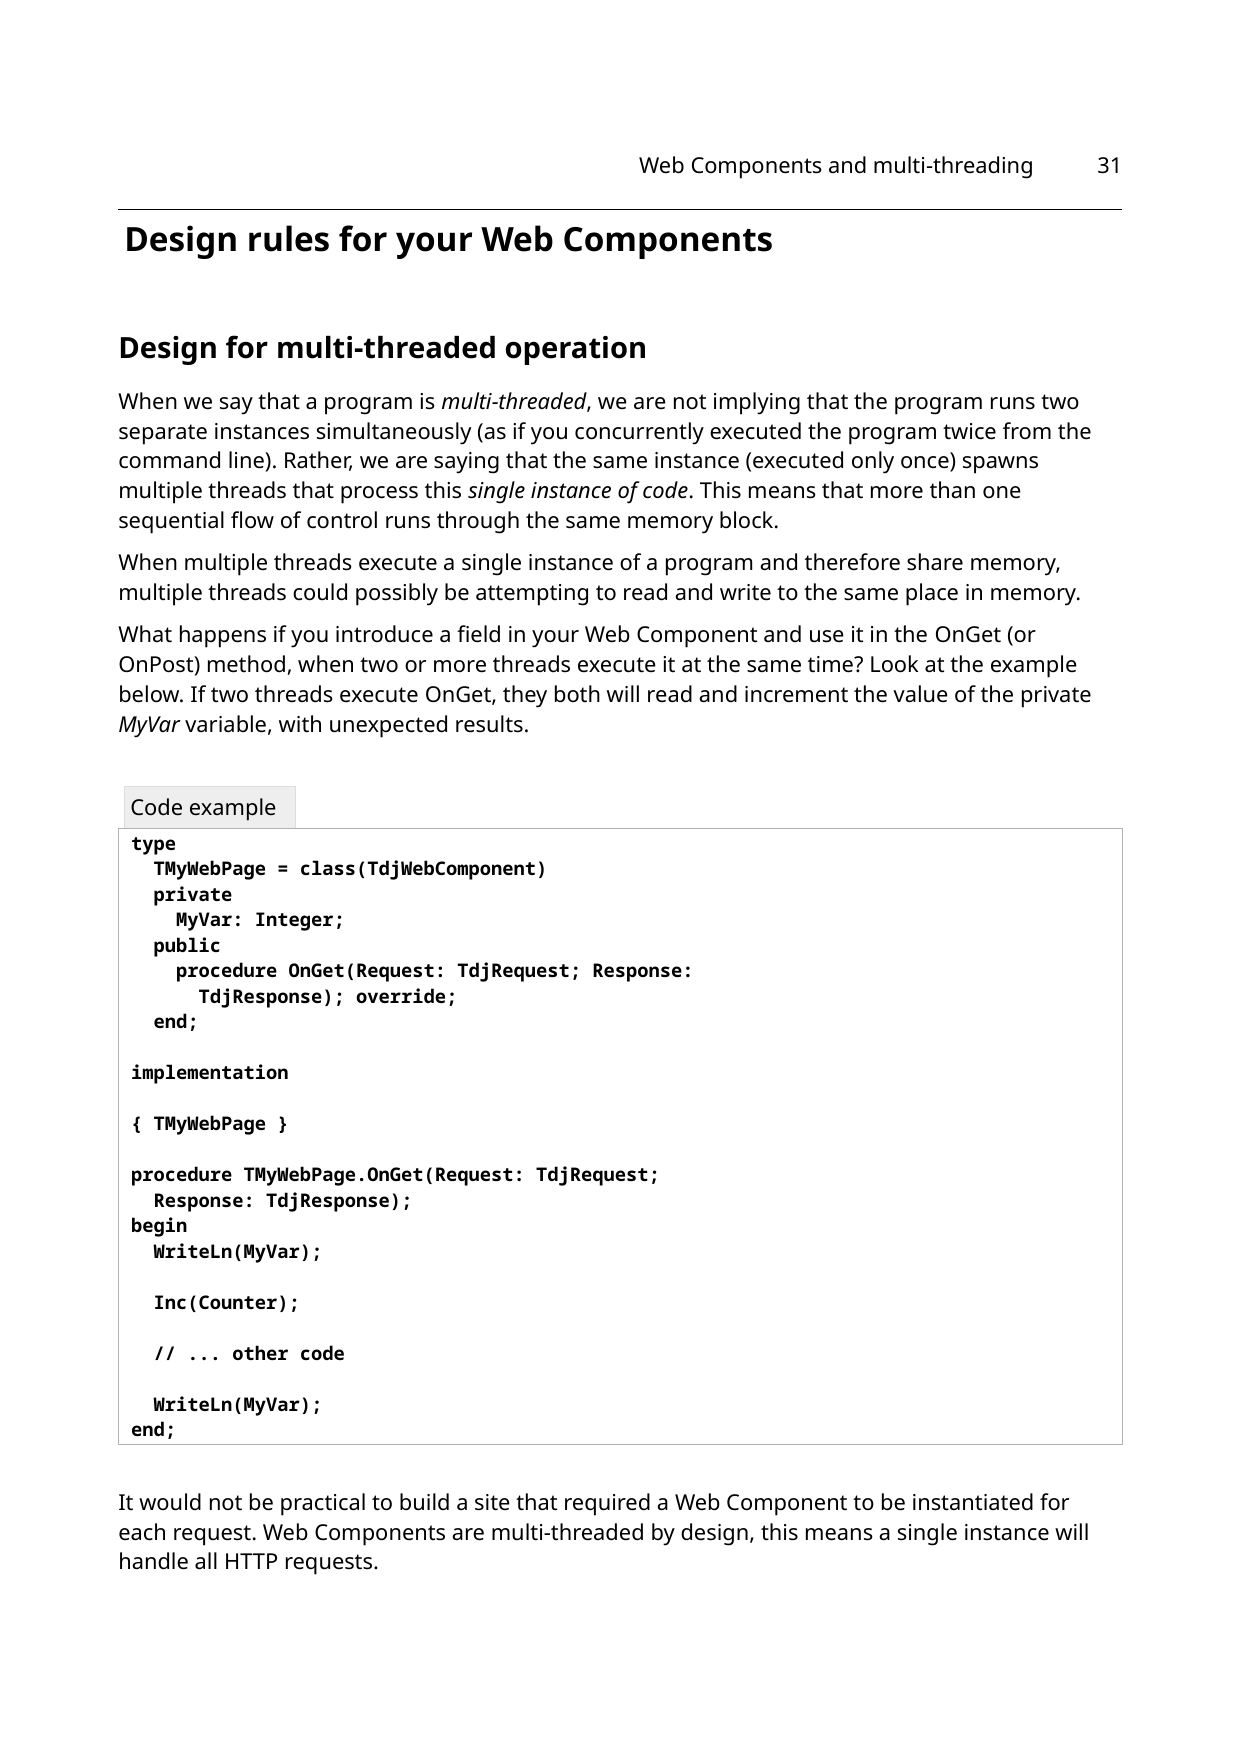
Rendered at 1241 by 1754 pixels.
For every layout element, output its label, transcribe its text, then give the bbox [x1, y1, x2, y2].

text procedure TMyWebPage.OnGet(Request: TdjRequest; [119, 1159, 1122, 1185]
text procedure OnGet(Request: TdjRequest; Response: [119, 955, 1122, 981]
subtitle Design for multi-threaded operation [118, 328, 1122, 367]
text MyVar: Integer; [119, 904, 1122, 930]
text It would not be practical to build a site that required a Web Component to be instantiated for each request. Web Components are multi-threaded by design, this means a single instance will handle all HTTP requests. [118, 1487, 1122, 1576]
text // ... other code [119, 1338, 1122, 1366]
text What happens if you introduce a field in your Web Component and use it in the OnGet (or OnPost) method, when two or more threads execute it at the same time? Look at the example below. If two threads execute OnGet, they both will read and increment the value of the private MyVar variable, with unexpected results. [118, 619, 1122, 738]
text WriteLn(MyVar); [119, 1389, 1122, 1414]
text TMyWebPage = class(TdjWebComponent) [119, 853, 1122, 879]
text WriteLn(MyVar); [119, 1236, 1122, 1264]
text implementation [119, 1057, 1122, 1085]
text private [119, 879, 1122, 904]
text Inc(Counter); [119, 1287, 1122, 1315]
text end; [119, 1006, 1122, 1034]
text Code example [125, 787, 295, 828]
text end; [119, 1414, 1122, 1444]
text public [119, 930, 1122, 955]
text Response: TdjResponse); [119, 1185, 1122, 1210]
text When we say that a program is multi-threaded, we are not implying that the program runs two separate instances simultaneously (as if you concurrently executed the program twice from the command line). Rather, we are saying that the same instance (executed only once) spawns multiple threads that process this single instance of code. This means that more than one sequential flow of control runs through the same memory block. [118, 386, 1122, 535]
text type [119, 829, 1122, 853]
text begin [119, 1210, 1122, 1236]
text { TMyWebPage } [119, 1108, 1122, 1136]
text When multiple threads execute a single instance of a program and therefore share memory, multiple threads could possibly be attempting to read and write to the same place in memory. [118, 547, 1122, 607]
text TdjResponse); override; [119, 981, 1122, 1006]
subtitle Design rules for your Web Components [118, 210, 1122, 268]
